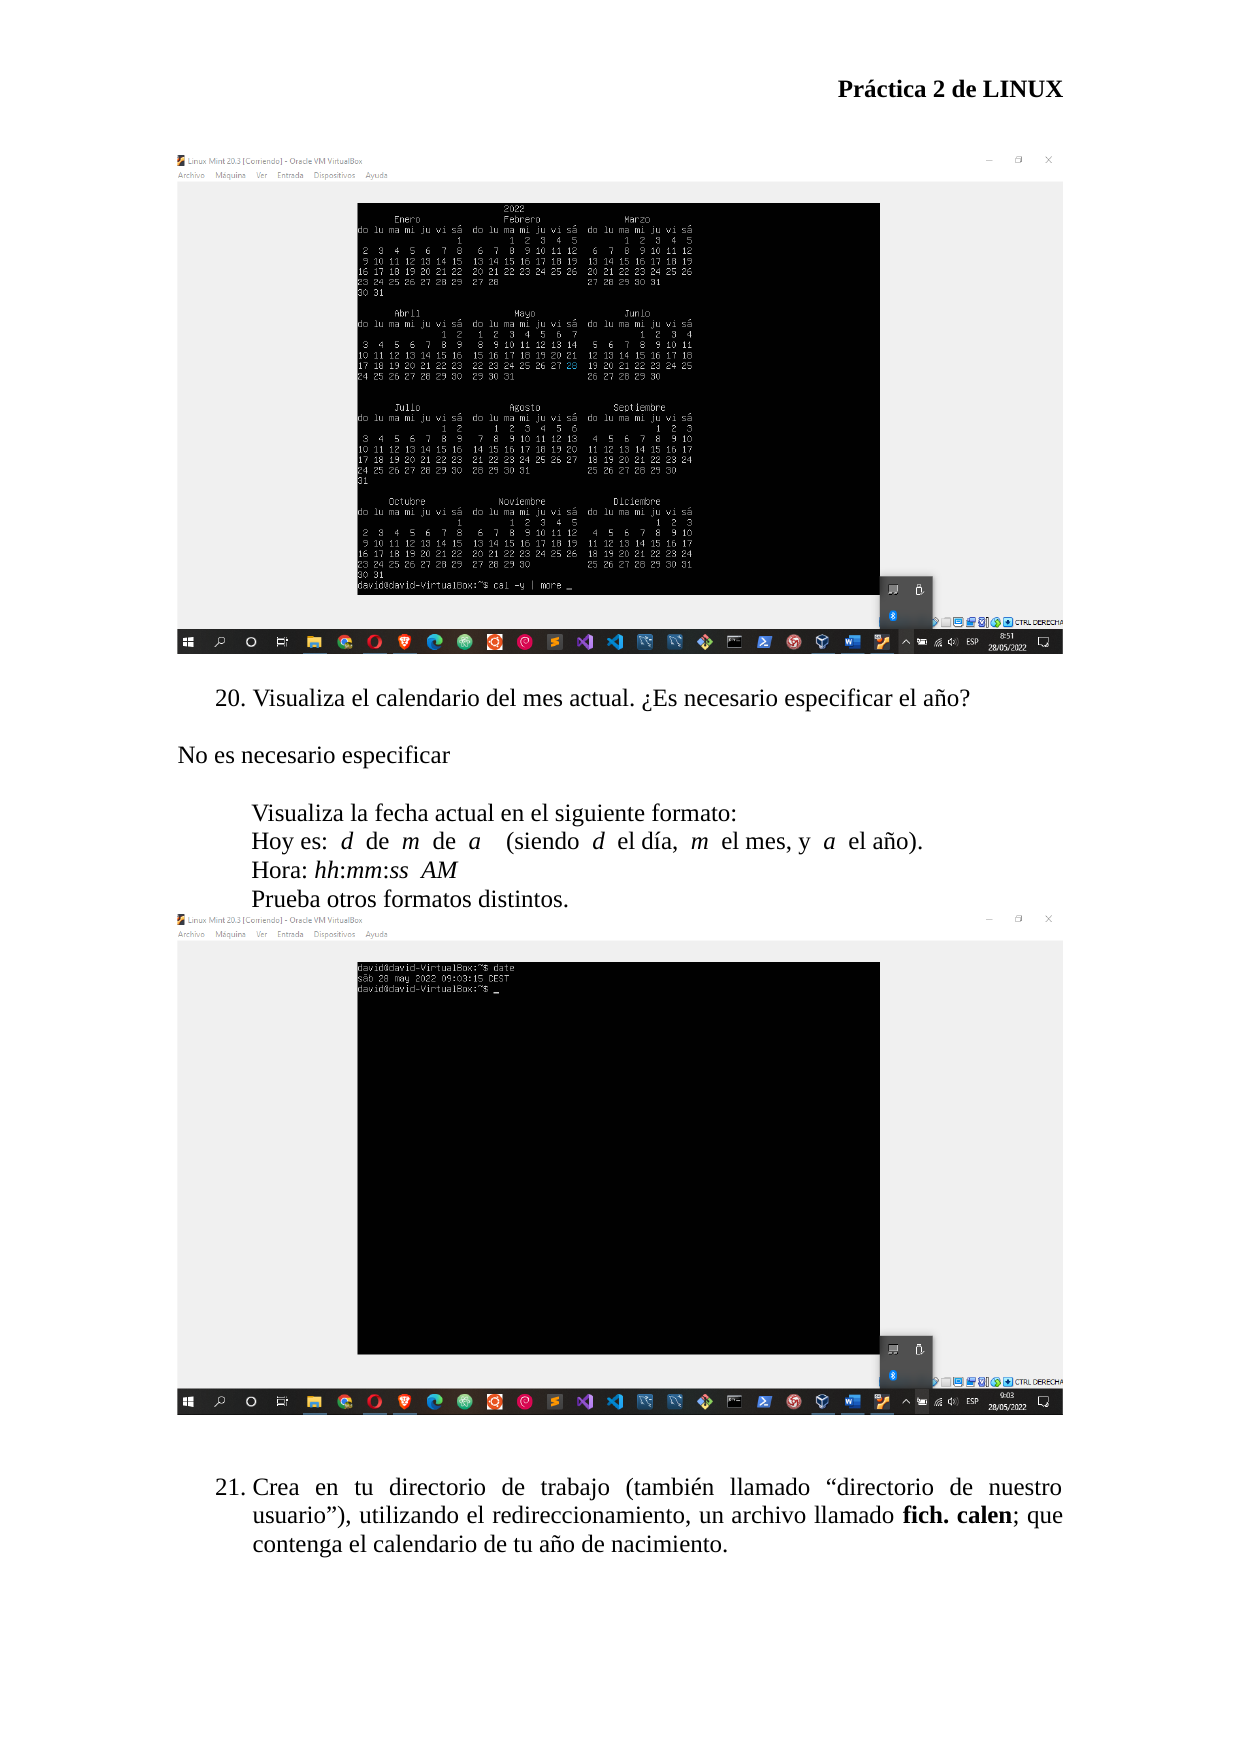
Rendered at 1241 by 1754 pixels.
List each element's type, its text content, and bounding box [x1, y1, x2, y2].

text No es necesario especificar [177, 740, 1063, 769]
list Crea en tu directorio de trabajo (también llamado “directorio de nuestro usuario”), utilizando el redireccionamiento, un archivo llamado fich. calen; que contenga el calendario de tu año de nacimiento. [215, 1472, 1063, 1558]
text Hora: hh:mm:ss AM [215, 855, 1063, 884]
text Prueba otros formatos distintos. [177, 884, 1063, 912]
text Hoy es: d de m de a (siendo d el día, m el mes, y a el año). [215, 826, 1063, 855]
text Visualiza la fecha actual en el siguiente formato: [215, 798, 1063, 826]
list Visualiza el calendario del mes actual. ¿Es necesario especificar el año? [215, 683, 1063, 711]
